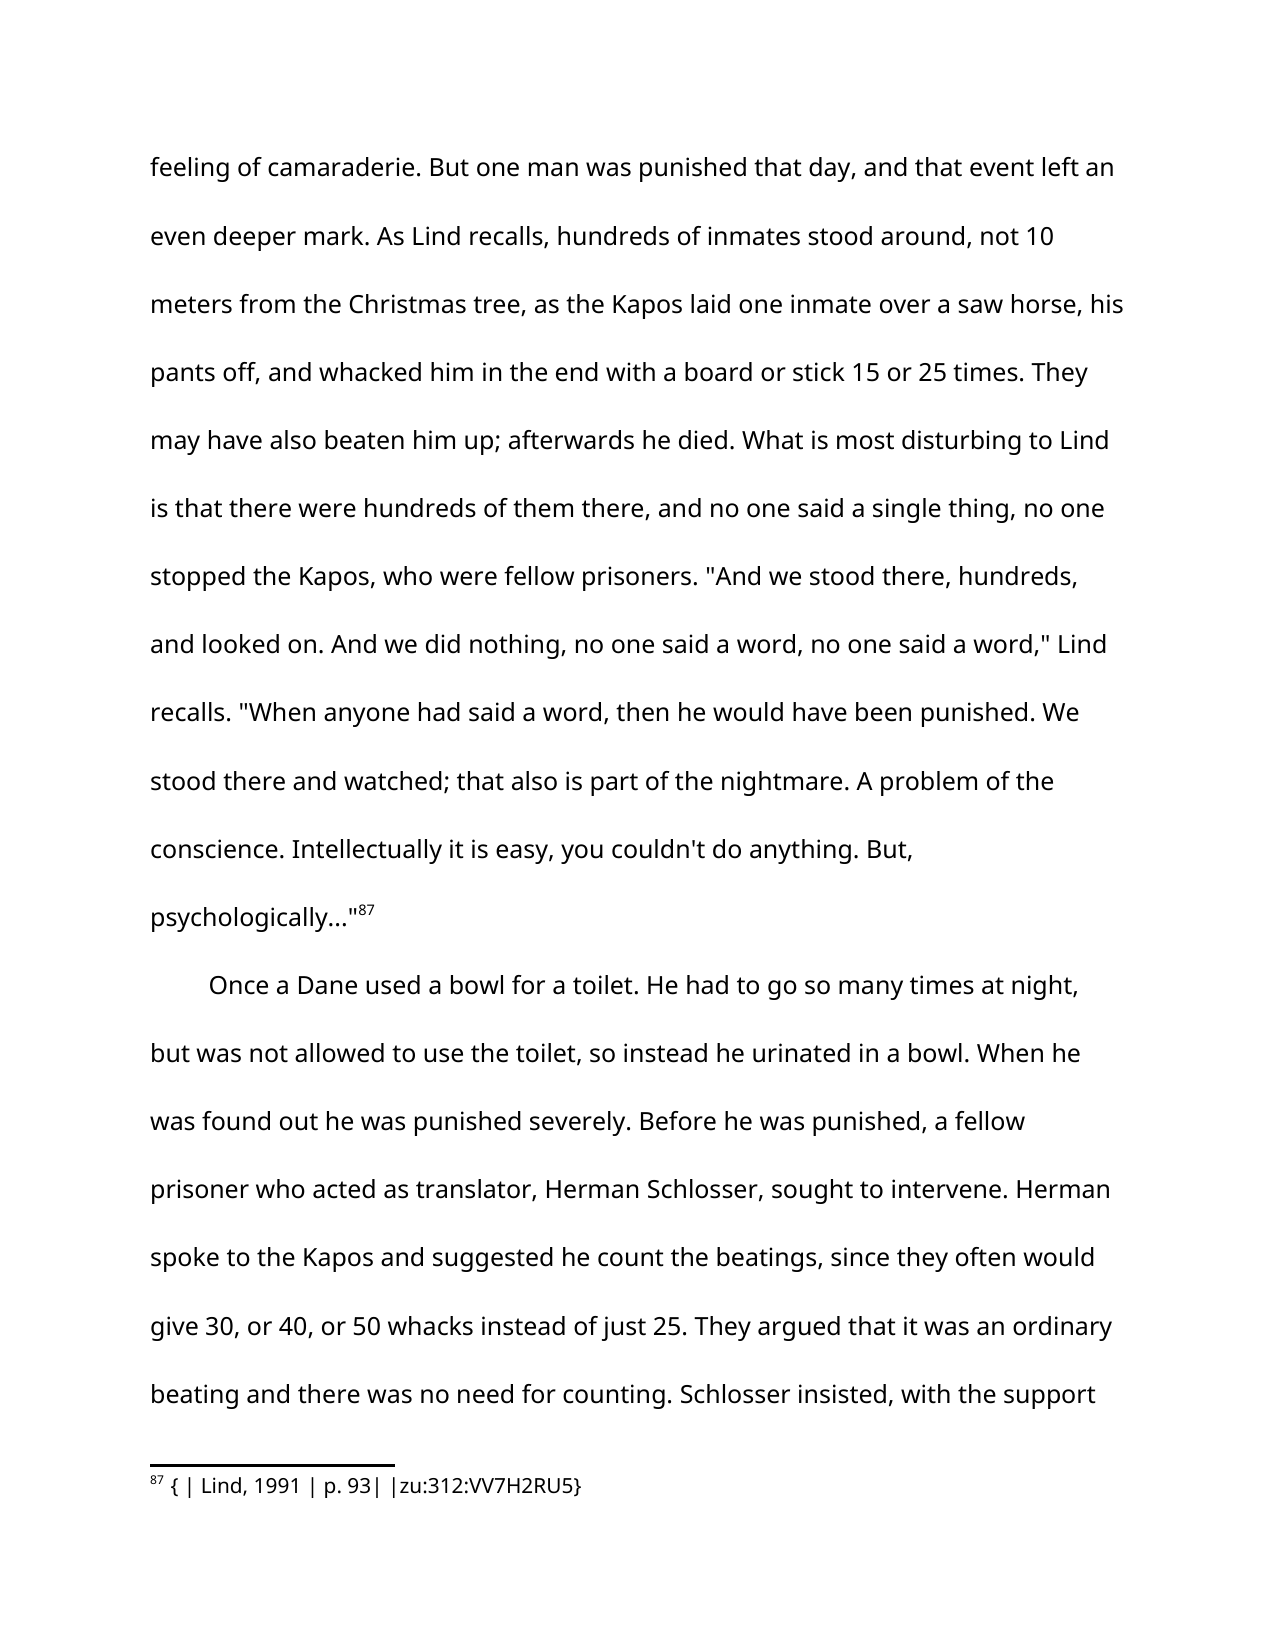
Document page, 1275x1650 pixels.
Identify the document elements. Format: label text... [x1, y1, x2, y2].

text { | Lind, 1991 | p. 93| |zu:312:VV7H2RU5} [150, 1472, 1125, 1500]
text feeling of camaraderie. But one man was punished that day, and that event left an even deeper mark. As Lind recalls, hundreds of inmates stood around, not 10 meters from the Christmas tree, as the Kapos laid one inmate over a saw horse, his pants off, and whacked him in the end with a board or stick 15 or 25 times. They may have also beaten him up; afterwards he died. What is most disturbing to Lind is that there were hundreds of them there, and no one said a single thing, no one stopped the Kapos, who were fellow prisoners. "And we stood there, hundreds, and looked on. And we did nothing, no one said a word, no one said a word," Lind recalls. "When anyone had said a word, then he would have been punished. We stood there and watched; that also is part of the nightmare. A problem of the conscience. Intellectually it is easy, you couldn't do anything. But, psychologically..." [150, 150, 1125, 933]
text Once a Dane used a bowl for a toilet. He had to go so many times at night, but was not allowed to use the toilet, so instead he urinated in a bowl. When he was found out he was punished severely. Before he was punished, a fellow prisoner who acted as translator, Herman Schlosser, sought to intervene. Herman spoke to the Kapos and suggested he count the beatings, since they often would give 30, or 40, or 50 whacks instead of just 25. They argued that it was an ordinary beating and there was no need for counting. Schlosser insisted, with the support [150, 967, 1125, 1410]
